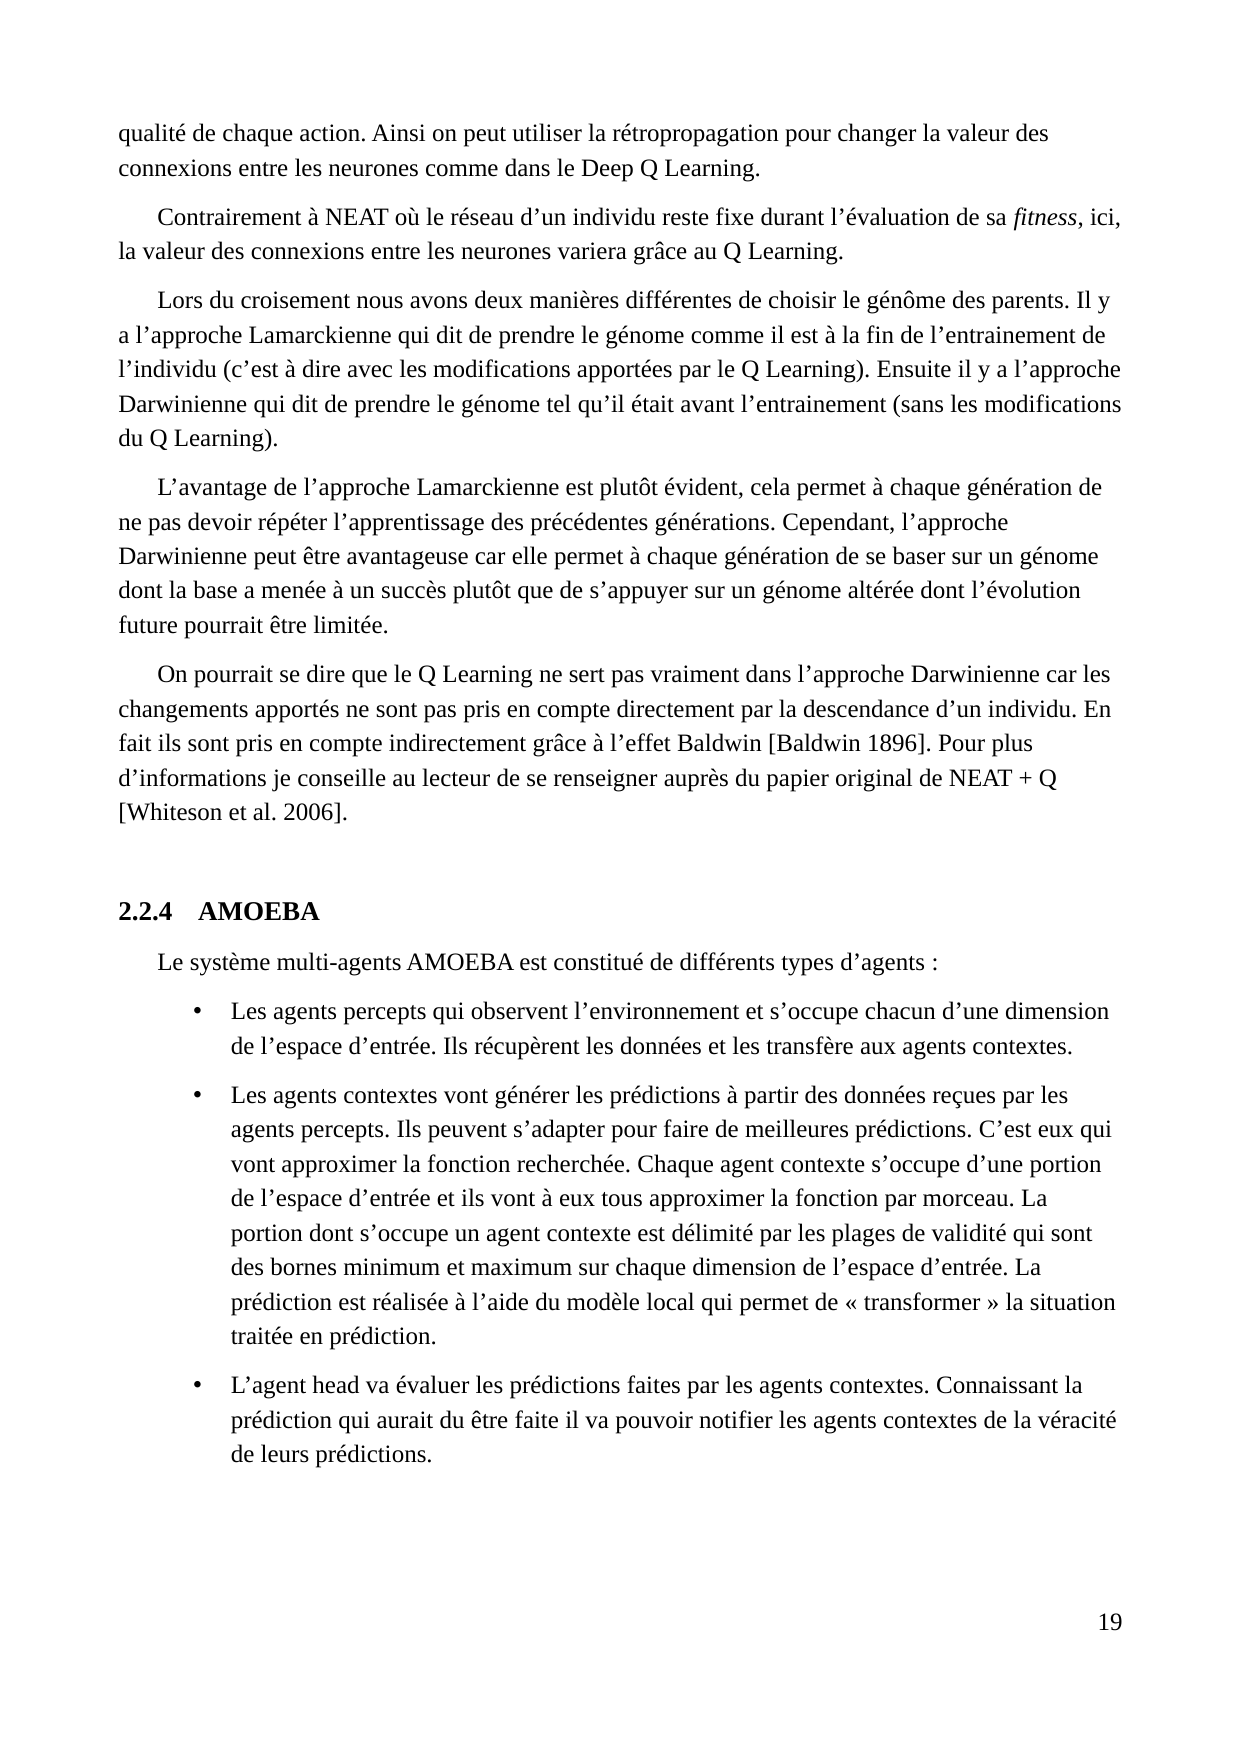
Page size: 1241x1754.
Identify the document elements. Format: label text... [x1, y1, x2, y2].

list Les agents percepts qui observent l’environnement et s’occupe chacun d’une dimension de l’espace d’entrée. Ils récupèrent les données et les transfère aux agents contextes. [193, 996, 1122, 1059]
list Les agents contextes vont générer les prédictions à partir des données reçues par les agents percepts. Ils peuvent s’adapter pour faire de meilleures prédictions. C’est eux qui vont approximer la fonction recherchée. Chaque agent contexte s’occupe d’une portion de l’espace d’entrée et ils vont à eux tous approximer la fonction par morceau. La portion dont s’occupe un agent contexte est délimité par les plages de validité qui sont des bornes minimum et maximum sur chaque dimension de l’espace d’entrée. La prédiction est réalisée à l’aide du modèle local qui permet de « transformer » la situation traitée en prédiction. [193, 1080, 1122, 1350]
text Contrairement à NEAT où le réseau d’un individu reste fixe durant l’évaluation de sa fitness, ici, la valeur des connexions entre les neurones variera grâce au Q Learning. [118, 202, 1122, 265]
text qualité de chaque action. Ainsi on peut utiliser la rétropropagation pour changer la valeur des connexions entre les neurones comme dans le Deep Q Learning. [118, 118, 1122, 181]
list L’agent head va évaluer les prédictions faites par les agents contextes. Connaissant la prédiction qui aurait du être faite il va pouvoir notifier les agents contextes de la véracité de leurs prédictions. [193, 1370, 1122, 1468]
text On pourrait se dire que le Q Learning ne sert pas vraiment dans l’approche Darwinienne car les changements apportés ne sont pas pris en compte directement par la descendance d’un individu. En fait ils sont pris en compte indirectement grâce à l’effet Baldwin [Baldwin 1896]. Pour plus d’informations je conseille au lecteur de se renseigner auprès du papier original de NEAT + Q [Whiteson et al. 2006]. [118, 659, 1122, 826]
subtitle 2.2.4 AMOEBA [118, 895, 1122, 926]
text L’avantage de l’approche Lamarckienne est plutôt évident, cela permet à chaque génération de ne pas devoir répéter l’apprentissage des précédentes générations. Cependant, l’approche Darwinienne peut être avantageuse car elle permet à chaque génération de se baser sur un génome dont la base a menée à un succès plutôt que de s’appuyer sur un génome altérée dont l’évolution future pourrait être limitée. [118, 472, 1122, 639]
text Le système multi-agents AMOEBA est constitué de différents types d’agents : [118, 947, 1122, 976]
text Lors du croisement nous avons deux manières différentes de choisir le génôme des parents. Il y a l’approche Lamarckienne qui dit de prendre le génome comme il est à la fin de l’entrainement de l’individu (c’est à dire avec les modifications apportées par le Q Learning). Ensuite il y a l’approche Darwinienne qui dit de prendre le génome tel qu’il était avant l’entrainement (sans les modifications du Q Learning). [118, 285, 1122, 452]
